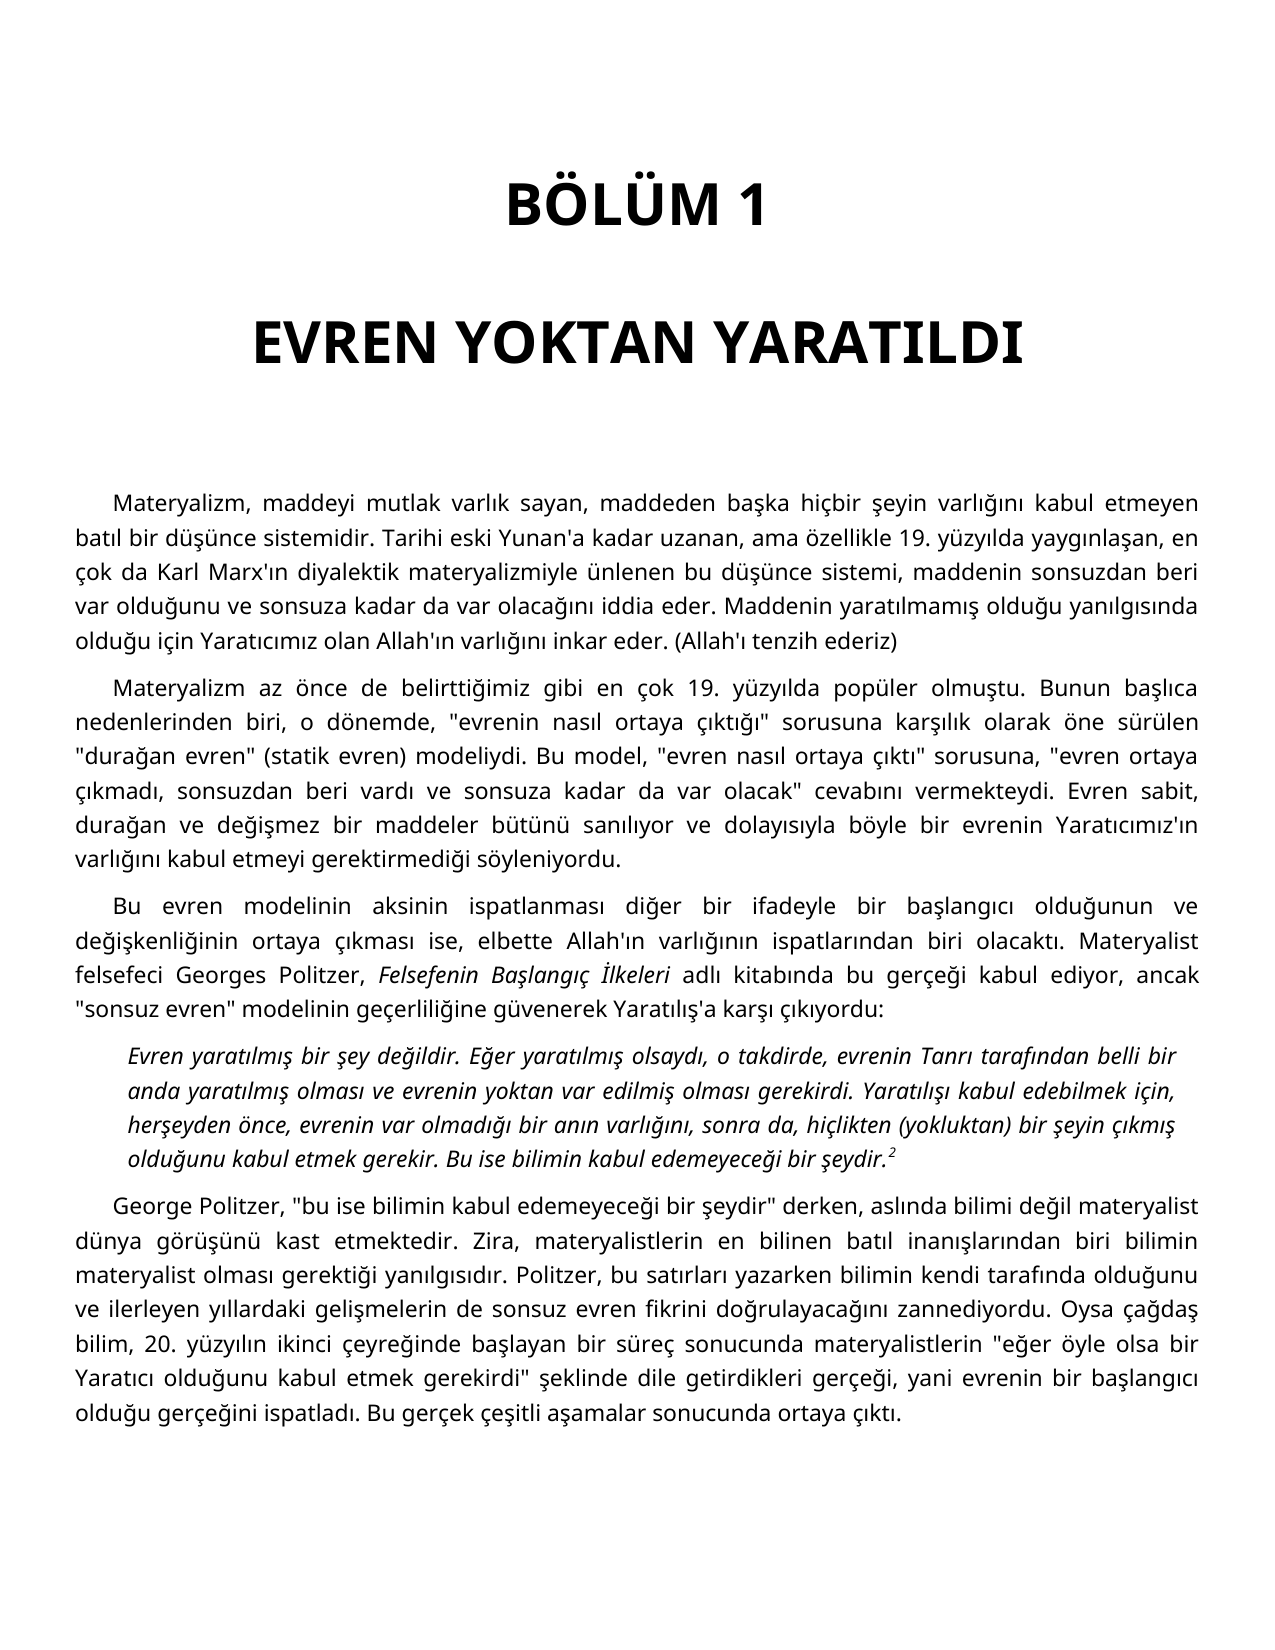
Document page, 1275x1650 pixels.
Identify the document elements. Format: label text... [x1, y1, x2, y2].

text Materyalizm az önce de belirttiğimiz gibi en çok 19. yüzyılda popüler olmuştu. Bunun başlıca nedenlerinden biri, o dönemde, "evrenin nasıl ortaya çıktığı" sorusuna karşılık olarak öne sürülen "durağan evren" (statik evren) modeliydi. Bu model, "evren nasıl ortaya çıktı" sorusuna, "evren ortaya çıkmadı, sonsuzdan beri vardı ve sonsuza kadar da var olacak" cevabını vermekteydi. Evren sabit, durağan ve değişmez bir maddeler bütünü sanılıyor ve dolayısıyla böyle bir evrenin Yaratıcımız'ın varlığını kabul etmeyi gerektirmediği söyleniyordu. [75, 671, 1200, 874]
text Evren yaratılmış bir şey değildir. Eğer yaratılmış olsaydı, o takdirde, evrenin Tanrı tarafından belli bir anda yaratılmış olması ve evrenin yoktan var edilmiş olması gerekirdi. Yaratılışı kabul edebilmek için, herşeyden önce, evrenin var olmadığı bir anın varlığını, sonra da, hiçlikten (yokluktan) bir şeyin çıkmış olduğunu kabul etmek gerekir. Bu ise bilimin kabul edemeyeceği bir şeydir.2 [127, 1040, 1177, 1174]
text George Politzer, "bu ise bilimin kabul edemeyeceği bir şeydir" derken, aslında bilimi değil materyalist dünya görüşünü kast etmektedir. Zira, materyalistlerin en bilinen batıl inanışlarından biri bilimin materyalist olması gerektiği yanılgısıdır. Politzer, bu satırları yazarken bilimin kendi tarafında olduğunu ve ilerleyen yıllardaki gelişmelerin de sonsuz evren fikrini doğrulayacağını zannediyordu. Oysa çağdaş bilim, 20. yüzyılın ikinci çeyreğinde başlayan bir süreç sonucunda materyalistlerin "eğer öyle olsa bir Yaratıcı olduğunu kabul etmek gerekirdi" şeklinde dile getirdikleri gerçeği, yani evrenin bir başlangıcı olduğu gerçeğini ispatladı. Bu gerçek çeşitli aşamalar sonucunda ortaya çıktı. [75, 1190, 1200, 1428]
subtitle BÖLÜM 1 [75, 162, 1200, 242]
subtitle EVREN YOKTAN YARATILDI [75, 301, 1200, 381]
text Bu evren modelinin aksinin ispatlanması diğer bir ifadeyle bir başlangıcı olduğunun ve değişkenliğinin ortaya çıkması ise, elbette Allah'ın varlığının ispatlarından biri olacaktı. Materyalist felsefeci Georges Politzer, Felsefenin Başlangıç İlkeleri adlı kitabında bu gerçeği kabul ediyor, ancak "sonsuz evren" modelinin geçerliliğine güvenerek Yaratılış'a karşı çıkıyordu: [75, 890, 1200, 1024]
text Materyalizm, maddeyi mutlak varlık sayan, maddeden başka hiçbir şeyin varlığını kabul etmeyen batıl bir düşünce sistemidir. Tarihi eski Yunan'a kadar uzanan, ama özellikle 19. yüzyılda yaygınlaşan, en çok da Karl Marx'ın diyalektik materyalizmiyle ünlenen bu düşünce sistemi, maddenin sonsuzdan beri var olduğunu ve sonsuza kadar da var olacağını iddia eder. Maddenin yaratılmamış olduğu yanılgısında olduğu için Yaratıcımız olan Allah'ın varlığını inkar eder. (Allah'ı tenzih ederiz) [75, 487, 1200, 656]
